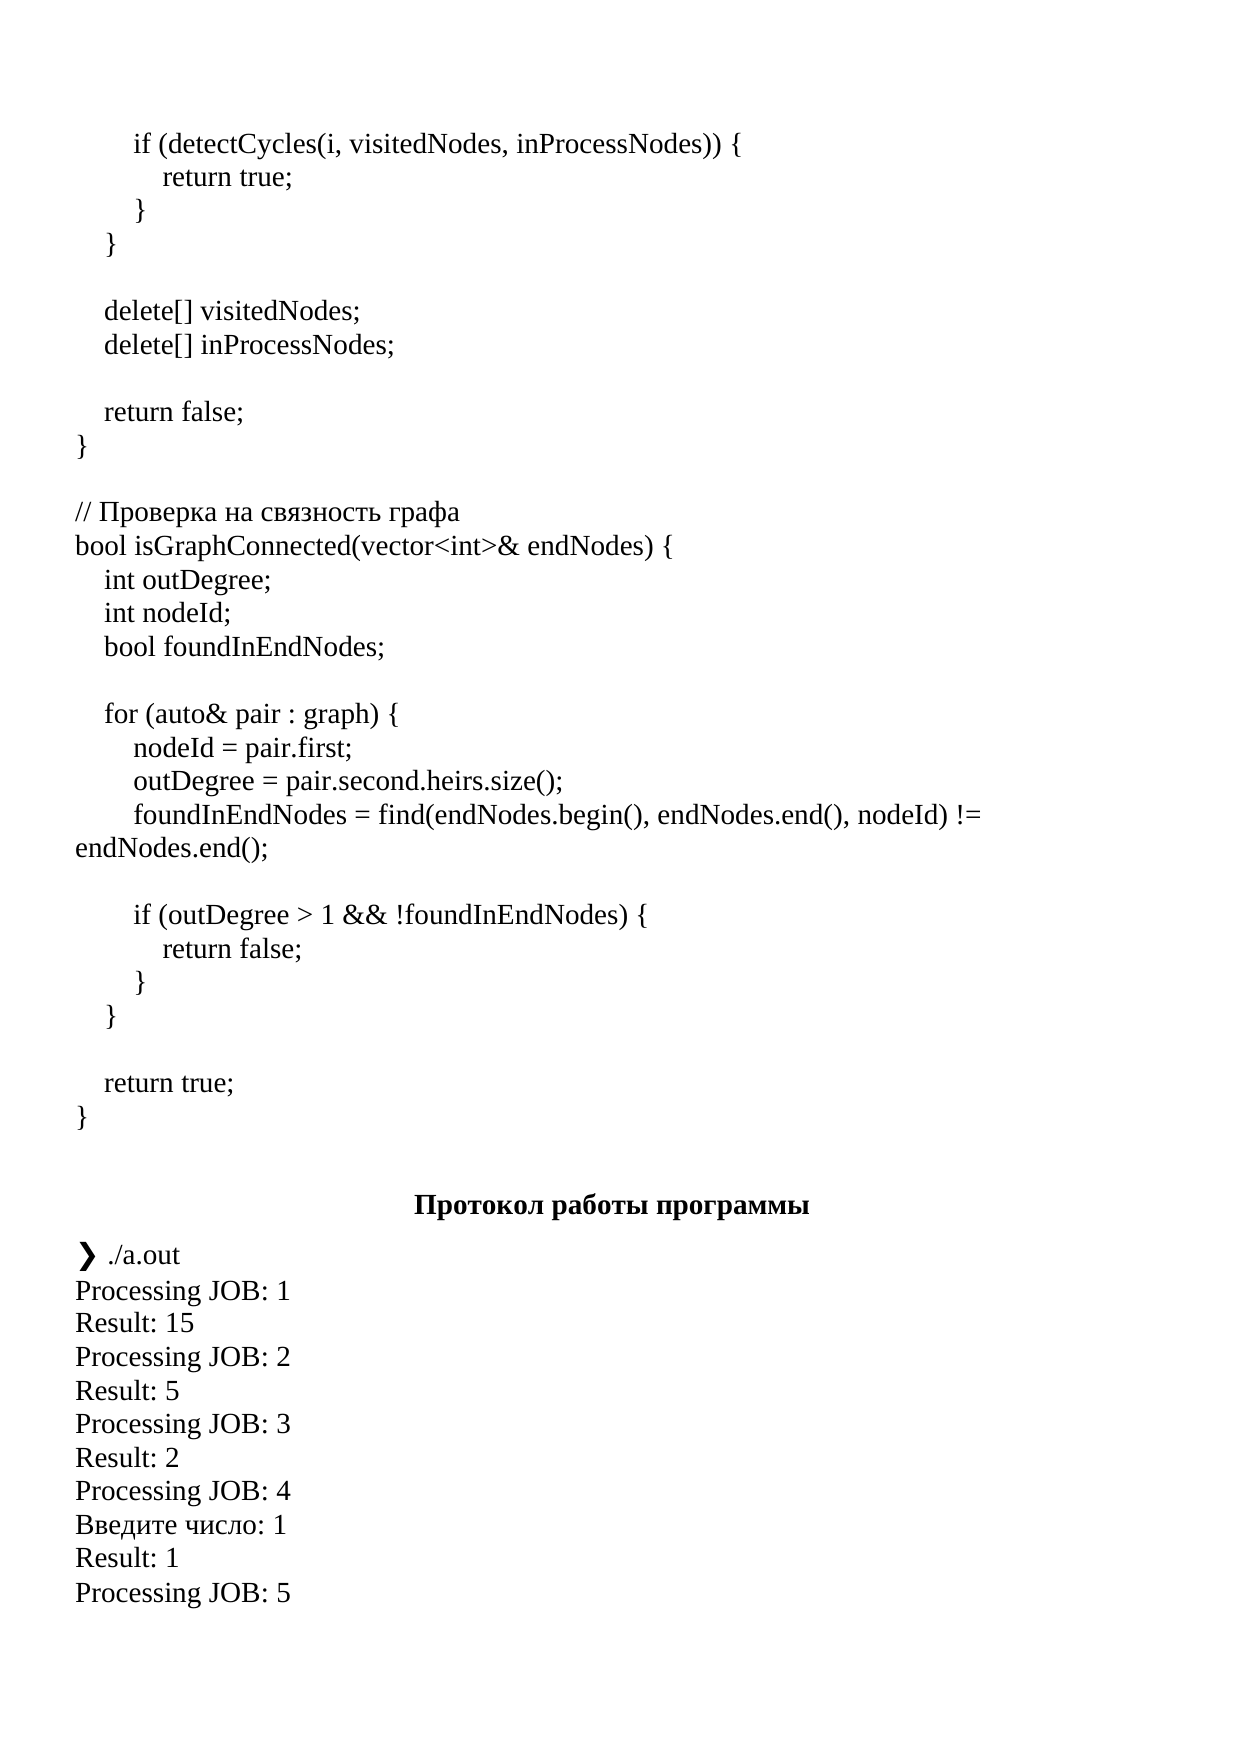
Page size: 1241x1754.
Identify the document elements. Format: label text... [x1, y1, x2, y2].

text Processing JOB: 5 [75, 1575, 1167, 1608]
text } [75, 1099, 1167, 1132]
subtitle Протокол работы программы [414, 1187, 1167, 1220]
text if (outDegree > 1 && !foundInEndNodes) { return false; [133, 897, 651, 964]
text return false; [104, 394, 1167, 428]
text // Проверка на связность графа [75, 495, 1167, 528]
text } [104, 998, 1167, 1032]
text } [133, 193, 1167, 226]
text foundInEndNodes = find(endNodes.begin(), endNodes.end(), nodeId) != endNodes.end(); [75, 797, 983, 864]
text bool isGraphConnected(vector<int>& endNodes) { int outDegree; [75, 528, 677, 595]
text Result: 1 [75, 1541, 1167, 1575]
text int nodeId; [104, 596, 1167, 629]
text } [133, 964, 1167, 998]
text } [104, 226, 1167, 260]
text Result: 5 [75, 1373, 1167, 1407]
text Result: 15 [75, 1306, 1167, 1340]
text return true; [104, 1065, 1167, 1099]
text delete[] visitedNodes; delete[] inProcessNodes; [104, 293, 395, 360]
text bool foundInEndNodes; [104, 629, 1167, 663]
text if (detectCycles(i, visitedNodes, inProcessNodes)) { return true; [133, 126, 745, 193]
text Result: 2 [75, 1441, 1167, 1474]
text Введите число: 1 [75, 1508, 1167, 1541]
text } [75, 428, 1167, 461]
text Processing JOB: 2 [75, 1340, 1167, 1373]
text Processing JOB: 3 [75, 1407, 1167, 1441]
text Processing JOB: 4 [75, 1474, 1167, 1508]
text outDegree = pair.second.heirs.size(); [133, 763, 1167, 797]
text for (auto& pair : graph) { nodeId = pair.first; [104, 696, 402, 763]
text ❯ ./a.out Processing JOB: 1 [75, 1233, 291, 1306]
